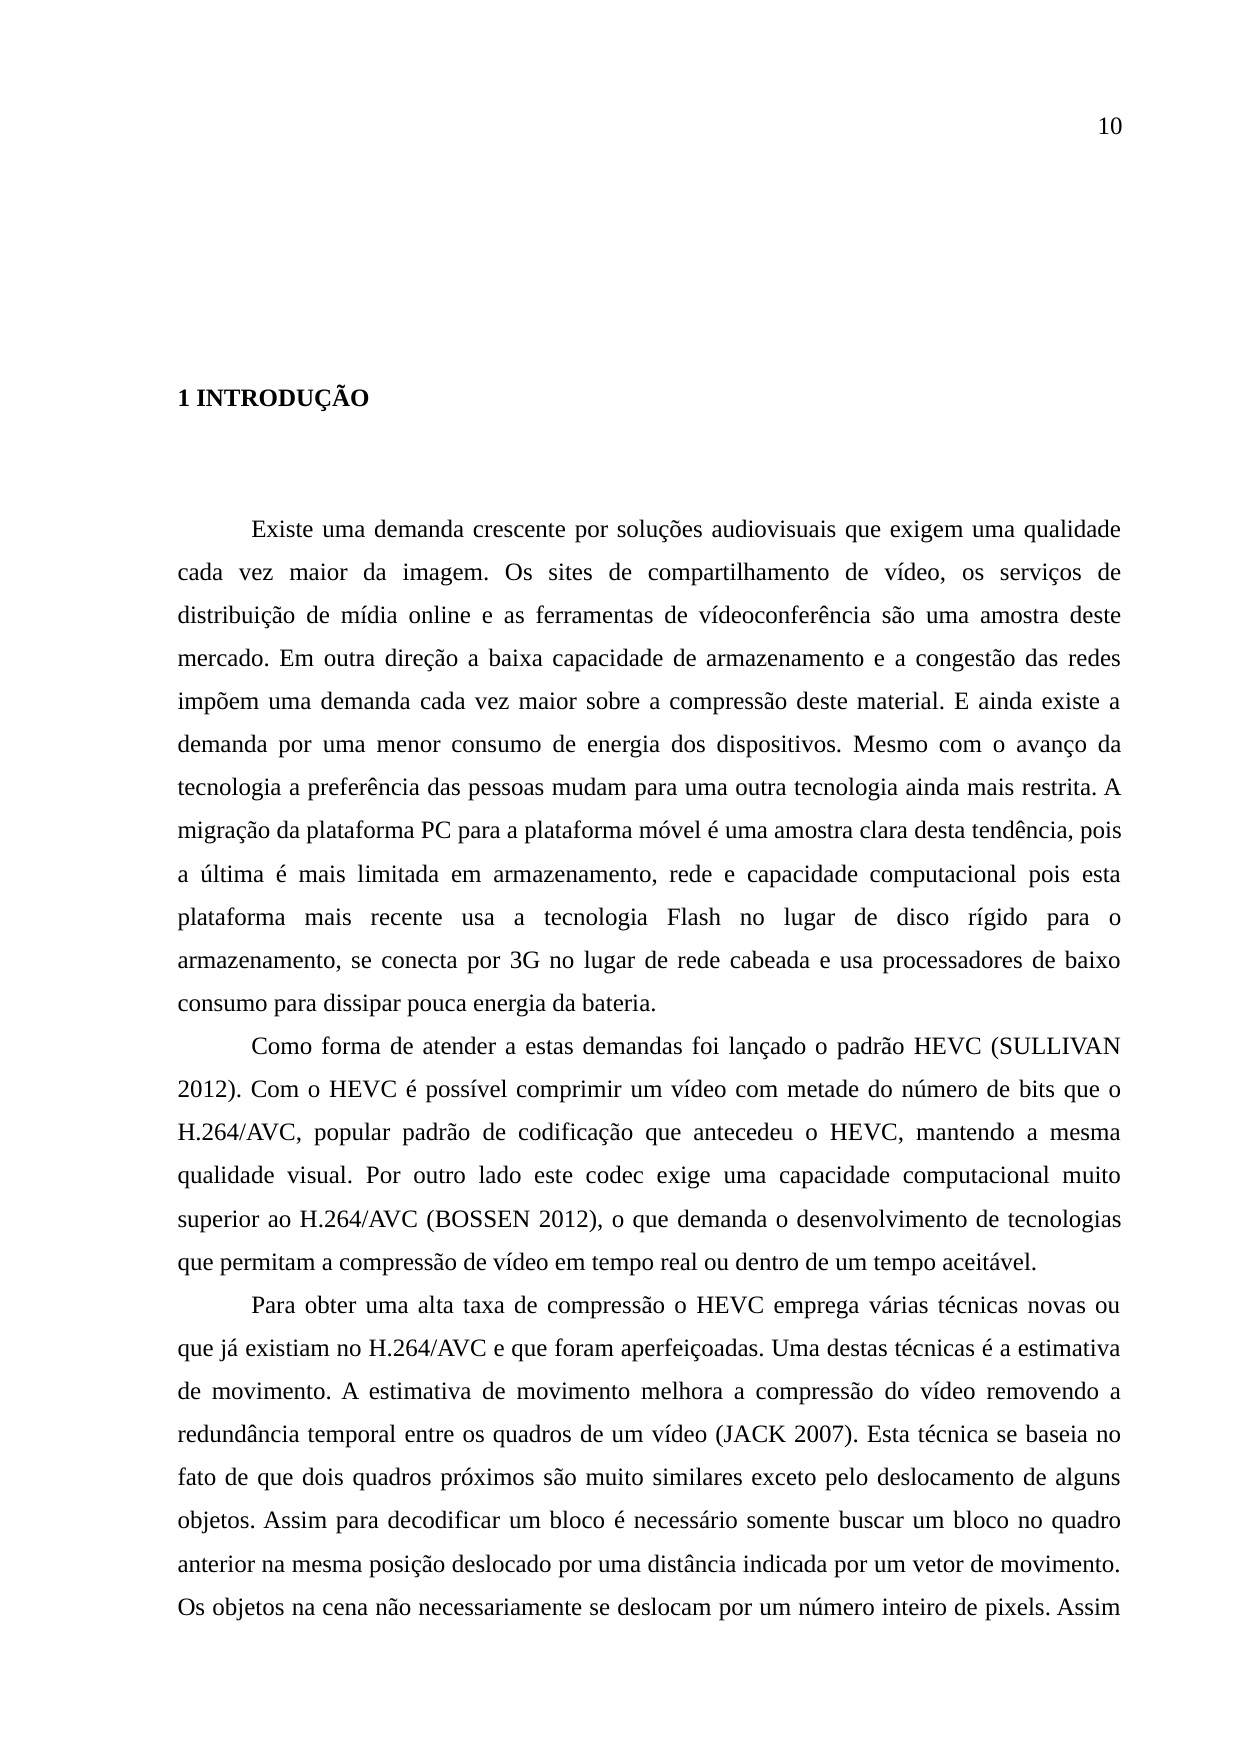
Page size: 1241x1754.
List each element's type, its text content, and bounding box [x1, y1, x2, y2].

text Para obter uma alta taxa de compressão o HEVC emprega várias técnicas novas ou que já existiam no H.264/AVC e que foram aperfeiçoadas. Uma destas técnicas é a estimativa de movimento. A estimativa de movimento melhora a compressão do vídeo removendo a redundância temporal entre os quadros de um vídeo (JACK 2007). Esta técnica se baseia no fato de que dois quadros próximos são muito similares exceto pelo deslocamento de alguns objetos. Assim para decodificar um bloco é necessário somente buscar um bloco no quadro anterior na mesma posição deslocado por uma distância indicada por um vetor de movimento. Os objetos na cena não necessariamente se deslocam por um número inteiro de pixels. Assim [177, 1290, 1122, 1621]
subtitle 1 INTRODUÇÃO [177, 383, 1122, 412]
text Existe uma demanda crescente por soluções audiovisuais que exigem uma qualidade cada vez maior da imagem. Os sites de compartilhamento de vídeo, os serviços de distribuição de mídia online e as ferramentas de vídeoconferência são uma amostra deste mercado. Em outra direção a baixa capacidade de armazenamento e a congestão das redes impõem uma demanda cada vez maior sobre a compressão deste material. E ainda existe a demanda por uma menor consumo de energia dos dispositivos. Mesmo com o avanço da tecnologia a preferência das pessoas mudam para uma outra tecnologia ainda mais restrita. A migração da plataforma PC para a plataforma móvel é uma amostra clara desta tendência, pois a última é mais limitada em armazenamento, rede e capacidade computacional pois esta plataforma mais recente usa a tecnologia Flash no lugar de disco rígido para o armazenamento, se conecta por 3G no lugar de rede cabeada e usa processadores de baixo consumo para dissipar pouca energia da bateria. [177, 514, 1122, 1017]
text Como forma de atender a estas demandas foi lançado o padrão HEVC (SULLIVAN 2012). Com o HEVC é possível comprimir um vídeo com metade do número de bits que o H.264/AVC, popular padrão de codificação que antecedeu o HEVC, mantendo a mesma qualidade visual. Por outro lado este codec exige uma capacidade computacional muito superior ao H.264/AVC (BOSSEN 2012), o que demanda o desenvolvimento de tecnologias que permitam a compressão de vídeo em tempo real ou dentro de um tempo aceitável. [177, 1031, 1122, 1276]
